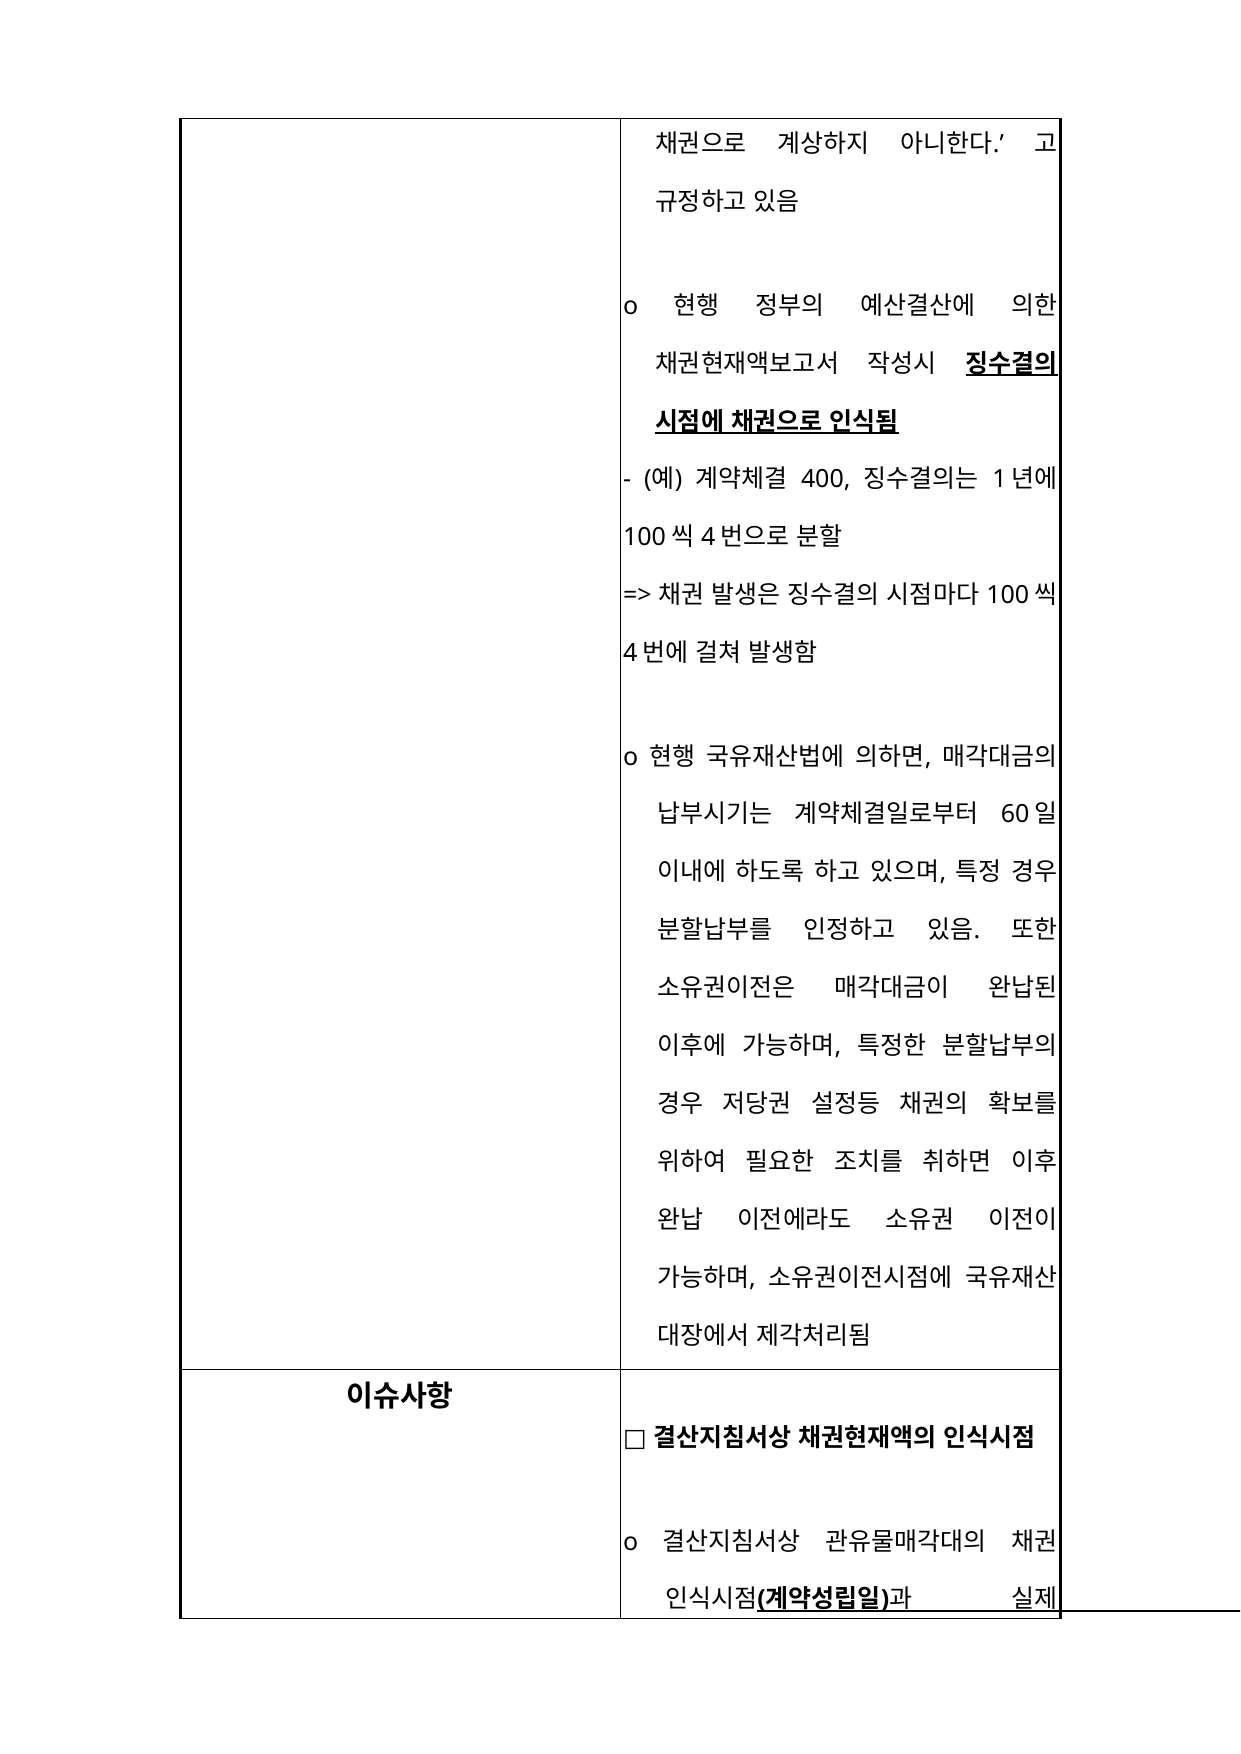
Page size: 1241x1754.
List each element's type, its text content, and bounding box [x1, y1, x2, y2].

table_cell □ 결산지침서상 채권현재액의 인식시점 o 결산지침서상 관유물매각대의 채권 인식시점(계약성립일)과 실제 [621, 1370, 1059, 1618]
table_cell 채권으로 계상하지 아니한다.’ 고 규정하고 있음 o 현행 정부의 예산결산에 의한 채권현재액보고서 작성시 징수결의 시점에 채권으로 인식됨 - (예) 계약체결 400, 징수결의는 1년에 100씩 4번으로 분할 => 채권 발생은 징수결의 시점마다 100씩 4번에 걸쳐 발생함 o 현행 국유재산법에 의하면, 매각대금의 납부시기는 계약체결일로부터 60일 이내에 하도록 하고 있으며, 특정 경우 분할납부를 인정하고 있음. 또한 소유권이전은 매각대금이 완납된 이후에 가능하며, 특정한 분할납부의 경우 저당권 설정등 채권의 확보를 위하여 필요한 조치를 취하면 이후 완납 이전에라도 소유권 이전이 가능하며, 소유권이전시점에 국유재산 대장에서 제각처리됨 [621, 119, 1059, 1369]
table_cell 이슈사항 [182, 1370, 620, 1618]
table_cell [182, 119, 620, 1369]
